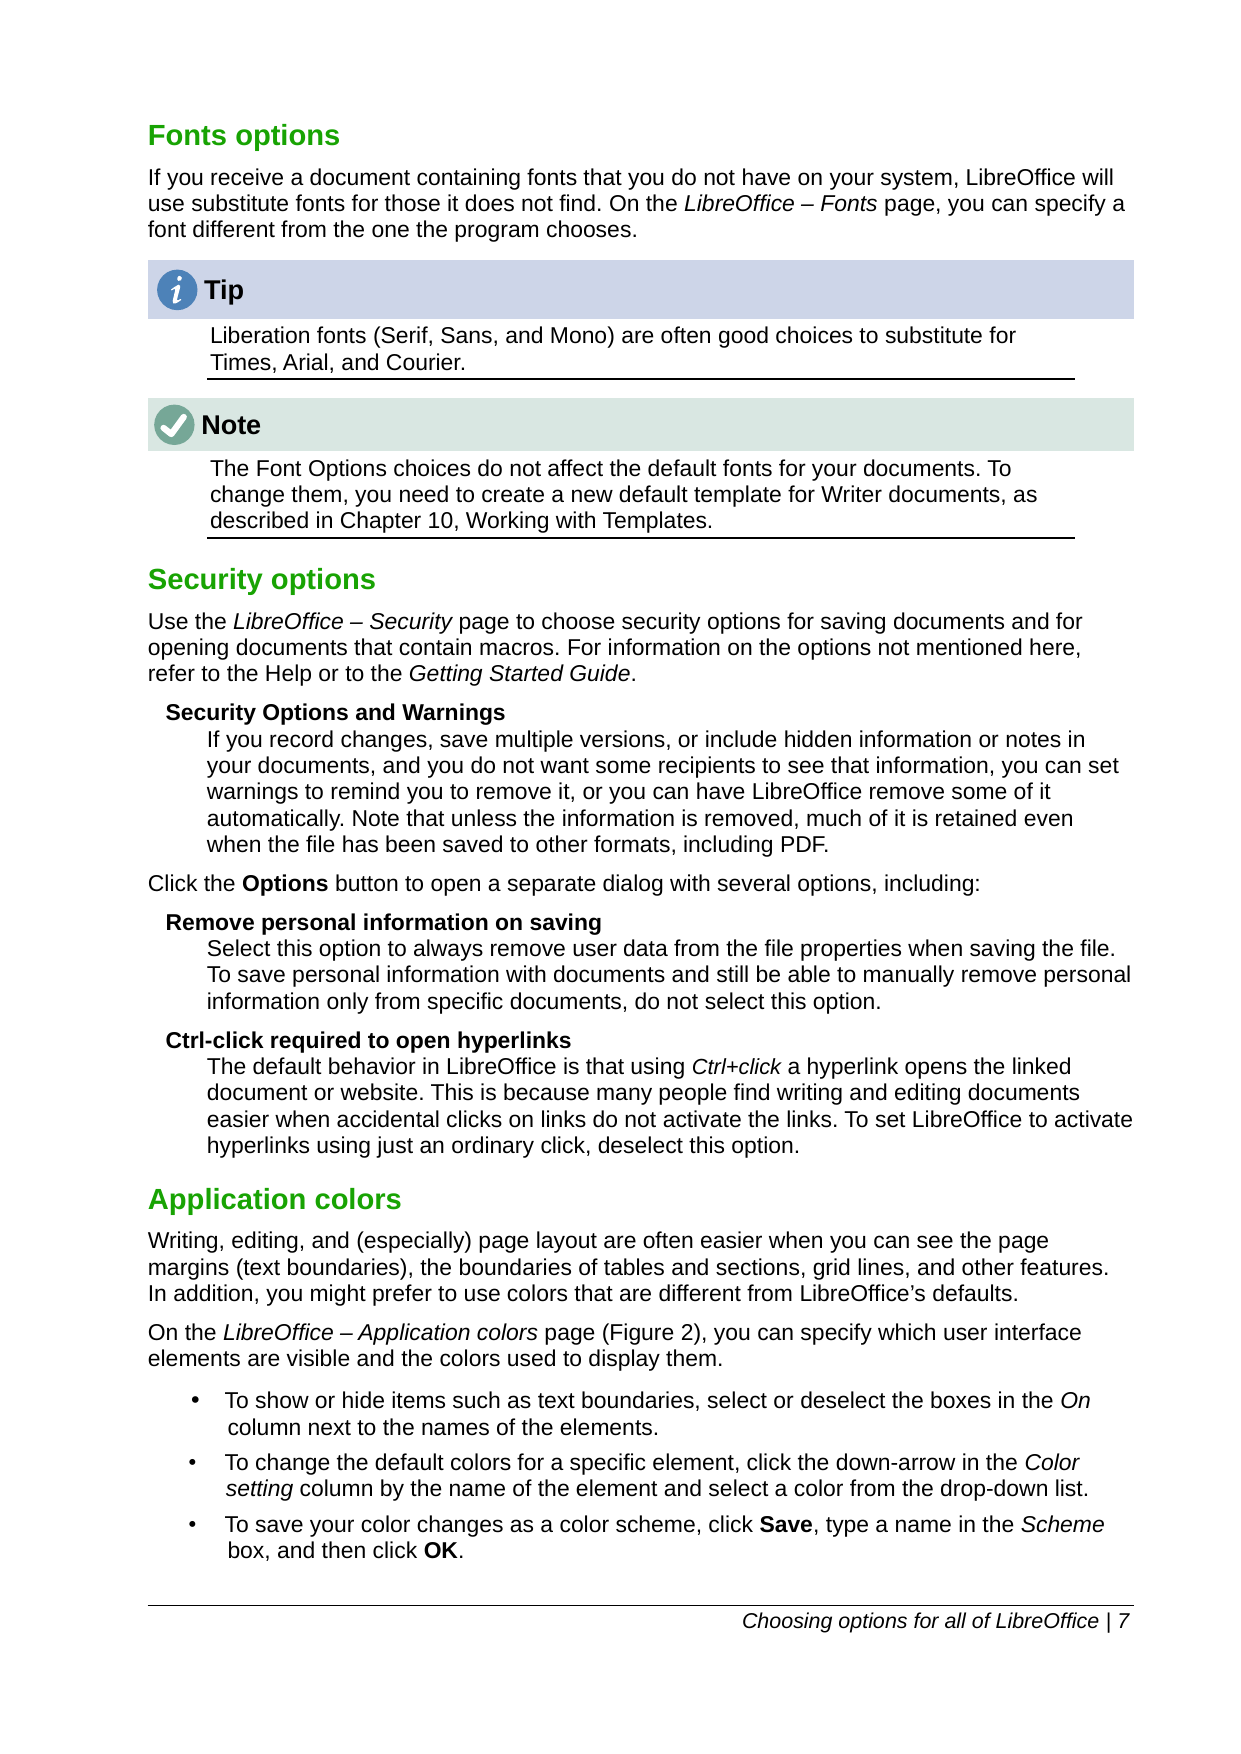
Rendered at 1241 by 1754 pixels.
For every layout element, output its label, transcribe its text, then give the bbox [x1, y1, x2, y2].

text The Font Options choices do not affect the default fonts for your documents. To change them, you need to create a new default template for Writer documents, as described in Chapter 10, Working with Templates. [207, 451, 1075, 537]
text Writing, editing, and (especially) page layout are often easier when you can see the page margins (text boundaries), the boundaries of tables and sections, grid lines, and other features. In addition, you might prefer to use colors that are different from LibreOffice’s defaults. [148, 1227, 1134, 1306]
text If you record changes, save multiple versions, or include hidden information or notes in your documents, and you do not want some recipients to see that information, you can set warnings to remind you to remove it, or you can have LibreOffice remove some of it automatically. Note that unless the information is removed, much of it is retained even when the file has been saved to other formats, including PDF. [207, 726, 1134, 857]
text If you receive a document containing fonts that you do not have on your system, LibreOffice will use substitute fonts for those it does not find. On the LibreOffice – Fonts page, you can specify a font different from the one the program chooses. [148, 163, 1134, 242]
text Ctrl-click required to open hyperlinks [165, 1027, 1134, 1053]
text Use the LibreOffice – Security page to choose security options for saving documents and for opening documents that contain macros. For information on the options not mentioned here, refer to the Help or to the Getting Started Guide. [148, 608, 1134, 687]
subtitle Tip [148, 260, 1134, 319]
list On the LibreOffice – Application colors page (Figure 2), you can specify which user interface elements are visible and the colors used to display them. [148, 1319, 1134, 1372]
text Remove personal information on saving [165, 909, 1134, 935]
list To show or hide items such as text boundaries, select or deselect the boxes in the On column next to the names of the elements. [185, 1384, 1134, 1440]
text Security Options and Warnings [165, 699, 1134, 726]
subtitle Fonts options [148, 118, 1134, 152]
list To save your color changes as a color scheme, click Save, type a name in the Scheme box, and then click OK. [185, 1508, 1134, 1566]
text Liberation fonts (Serif, Sans, and Mono) are often good choices to substitute for Times, Arial, and Courier. [207, 319, 1075, 378]
subtitle Security options [148, 562, 1134, 596]
subtitle Application colors [148, 1182, 1134, 1216]
text The default behavior in LibreOffice is that using Ctrl+click a hyperlink opens the linked document or website. This is because many people find writing and editing documents easier when accidental clicks on links do not activate the links. To set LibreOffice to activate hyperlinks using just an ordinary click, deselect this option. [207, 1053, 1134, 1158]
text Click the Options button to open a separate dialog with several options, including: [148, 870, 1134, 896]
text Select this option to always remove user data from the file properties when saving the file. To save personal information with documents and still be able to manually remove personal information only from specific documents, do not select this option. [207, 935, 1134, 1014]
subtitle Note [148, 398, 1134, 451]
list To change the default colors for a specific element, click the down-arrow in the Color setting column by the name of the element and select a color from the drop-down list. [185, 1446, 1134, 1502]
